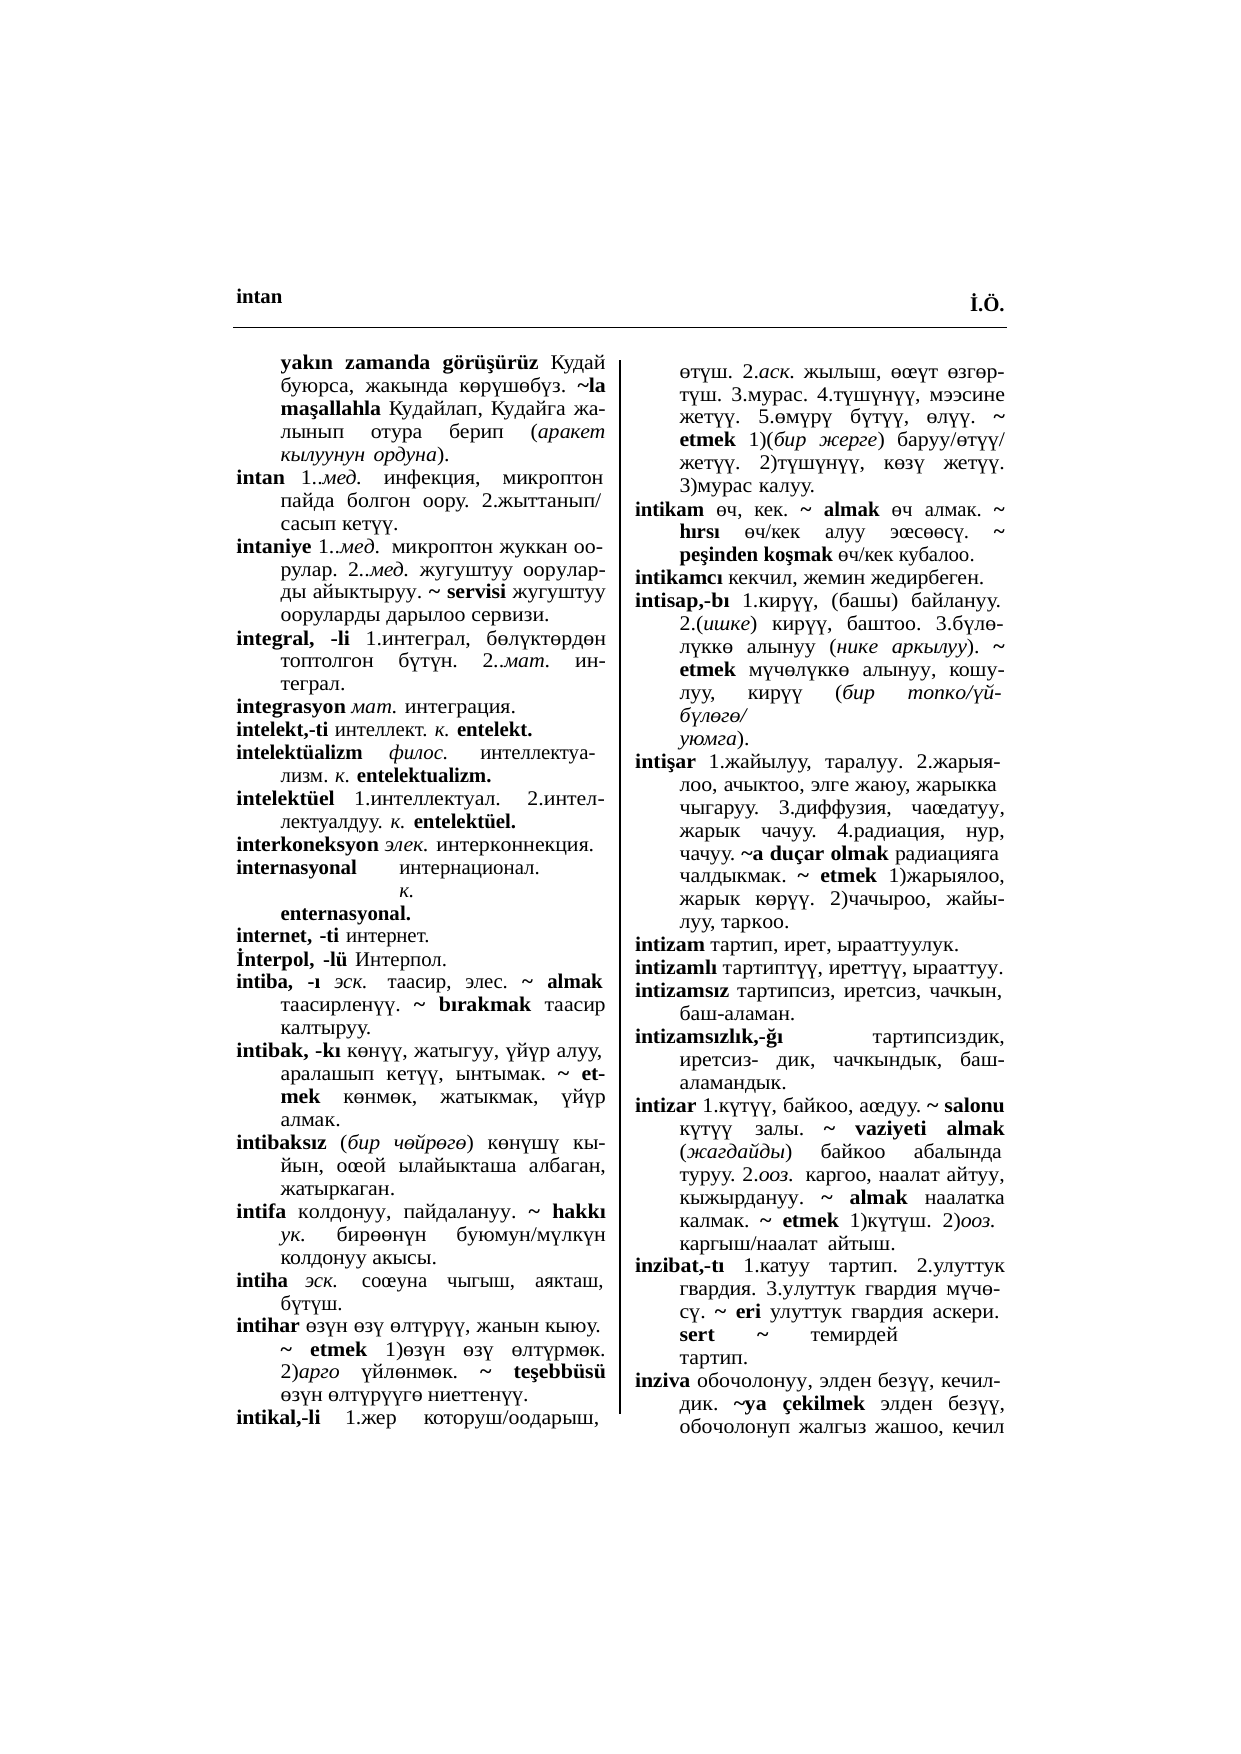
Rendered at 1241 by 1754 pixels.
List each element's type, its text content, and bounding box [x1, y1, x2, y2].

text intikal,-li 1.жер которуш/оодарыш, [236, 1406, 606, 1429]
text inzibat,-tı 1.катуу тартип. 2.улуттук гвардия. 3.улуттук гвардия мүчө- [635, 1254, 1005, 1300]
text рулар. 2..мед. жугуштуу оорулар- ды айыктыруу. ~ servisi жугуштуу ооруларды дарылоо сервизи. [280, 558, 606, 626]
text intizar 1.күтүү, байкоо, аœдуу. ~ salonu күтүү залы. ~ vaziyeti almak (жагдайды) байкоо абалында [635, 1094, 1005, 1163]
text intifa колдонуу, пайдалануу. ~ hakkı ук. бирөөнүн буюмун/мүлкүн колдонуу акысы. [236, 1200, 606, 1269]
text өтүш. 2.аск. жылыш, өœүт өзгөр- түш. 3.мурас. 4.түшүнүү, мээсине жетүү. 5.өмүрү бүтүү, өлүү. ~ etmek 1)(бир жерге) баруу/өтүү/ жетүү. 2)түшүнүү, көзү жетүү. 3)мурас калуу. [679, 359, 1005, 497]
text лизм. к. entelektualizm. [280, 764, 493, 787]
text intiba, -ı эск. таасир, элес. ~ almak [236, 971, 606, 993]
text туруу. 2.ооз. каргоо, наалат айтуу, кыжырдануу. ~ almak наалатка калмак. ~ etmek 1)күтүш. 2)ооз. [679, 1163, 1005, 1232]
text аралашып кетүү, ынтымак. ~ et- mek көнмөк, жатыкмак, үйүр алмак. [280, 1062, 606, 1131]
text intizam тартип, ирет, ырааттуулук. intizamlı тартиптүү, иреттүү, ырааттуу. intizamsız тартипсиз, иретсиз, чачкын, [635, 933, 1005, 1002]
text intikamcı кекчил, жемин жедирбеген. [635, 566, 1065, 589]
text inziva обочолонуу, элден безүү, кечил- [635, 1369, 1065, 1392]
text ~ etmek 1)өзүн өзү өлтүрмөк. 2)арго үйлөнмөк. ~ teşebbüsü өзүн өлтүрүүгө ниеттенүү. [280, 1338, 606, 1406]
text лоо, ачыктоо, элге жаюу, жарыкка [679, 773, 1004, 796]
text intaniye 1..мед. микроптон жуккан оо- [236, 535, 606, 558]
text чалдыкмак. ~ etmek 1)жарыялоо, жарык көрүү. 2)чачыроо, жайы- луу, таркоо. [679, 864, 1005, 933]
text сасып кетүү. [280, 512, 399, 535]
text intibaksız (бир чөйрөгө) көнүшү кы- йын, оœой ылайыкташа албаган, жатыркаган. [236, 1131, 606, 1200]
text intelekt,-ti интеллект. к. entelekt. intelektüalizm филос. интеллектуа- [236, 718, 606, 764]
text internasyonal интернационал. к. [236, 856, 606, 902]
text yakın zamanda görüşürüz Кудай буюрса, жакында көрүшөбүз. ~la maşallahla Кудайлап, Кудайга жа- лынып отура берип (аракет кылуунун ордуна). [280, 350, 606, 466]
text intişar 1.жайылуу, таралуу. 2.жарыя- [635, 750, 1043, 773]
text уюмга). [679, 727, 751, 750]
text enternasyonal. [280, 902, 411, 924]
text interkoneksyon элек. интерконнекция. [236, 833, 606, 856]
text чыгаруу. 3.диффузия, чаœдатуу, жарык чачуу. 4.радиация, нур, чачуу. ~a duçar olmak радиацияга [679, 796, 1005, 864]
text intibak, -kı көнүү, жатыгуу, үйүр алуу, [236, 1039, 606, 1062]
text intihar өзүн өзү өлтүрүү, жанын кыюу. [236, 1315, 606, 1337]
text integrasyon мат. интеграция. [236, 695, 606, 718]
text intizamsızlık,-ğı тартипсиздик, иретсиз- дик, чачкындык, баш-аламандык. [635, 1025, 1005, 1094]
text intisap,-bı 1.кирүү, (башы) байлануу. [635, 589, 1065, 612]
text intan 1..мед. инфекция, микроптон пайда болгон оору. 2.жыттанып/ [236, 466, 606, 512]
text intelektüel 1.интеллектуал. 2.интел- [236, 787, 606, 810]
text intikam өч, кек. ~ almak өч алмак. ~ hırsı өч/кек алуу эœсөөсү. ~ peşinden koşmak өч/кек кубалоо. [635, 498, 1005, 566]
text internet, -ti интернет. [236, 924, 606, 948]
text İnterpol, -lü Интерпол. [236, 948, 606, 971]
text intiha эск. соœуна чыгыш, аякташ, бүтүш. [236, 1269, 606, 1315]
text каргыш/наалат айтыш. [679, 1232, 898, 1254]
text sert ~ темирдей тартип. [679, 1323, 898, 1369]
text 2.(ишке) кирүү, баштоо. 3.бүлө- [679, 612, 1005, 635]
text İ.Ö. [909, 292, 1065, 316]
text дик. ~ya çekilmek элден безүү, обочолонуп жалгыз жашоо, кечил [679, 1392, 1005, 1438]
text intan [236, 284, 283, 308]
text integral, -li 1.интеграл, бөлүктөрдөн топтолгон бүтүн. 2..мат. ин- теграл. [236, 627, 606, 695]
text лүккө алынуу (нике аркылуу). ~ etmek мүчөлүккө алынуу, кошу- луу, кирүү (бир топко/үй-бүлөгө/ [679, 635, 1005, 727]
text лектуалдуу. к. entelektüel. [280, 810, 521, 833]
text баш-аламан. [679, 1002, 796, 1025]
text таасирленүү. ~ bırakmak таасир калтыруу. [280, 993, 605, 1039]
text сү. ~ eri улуттук гвардия аскери. [679, 1300, 1005, 1323]
